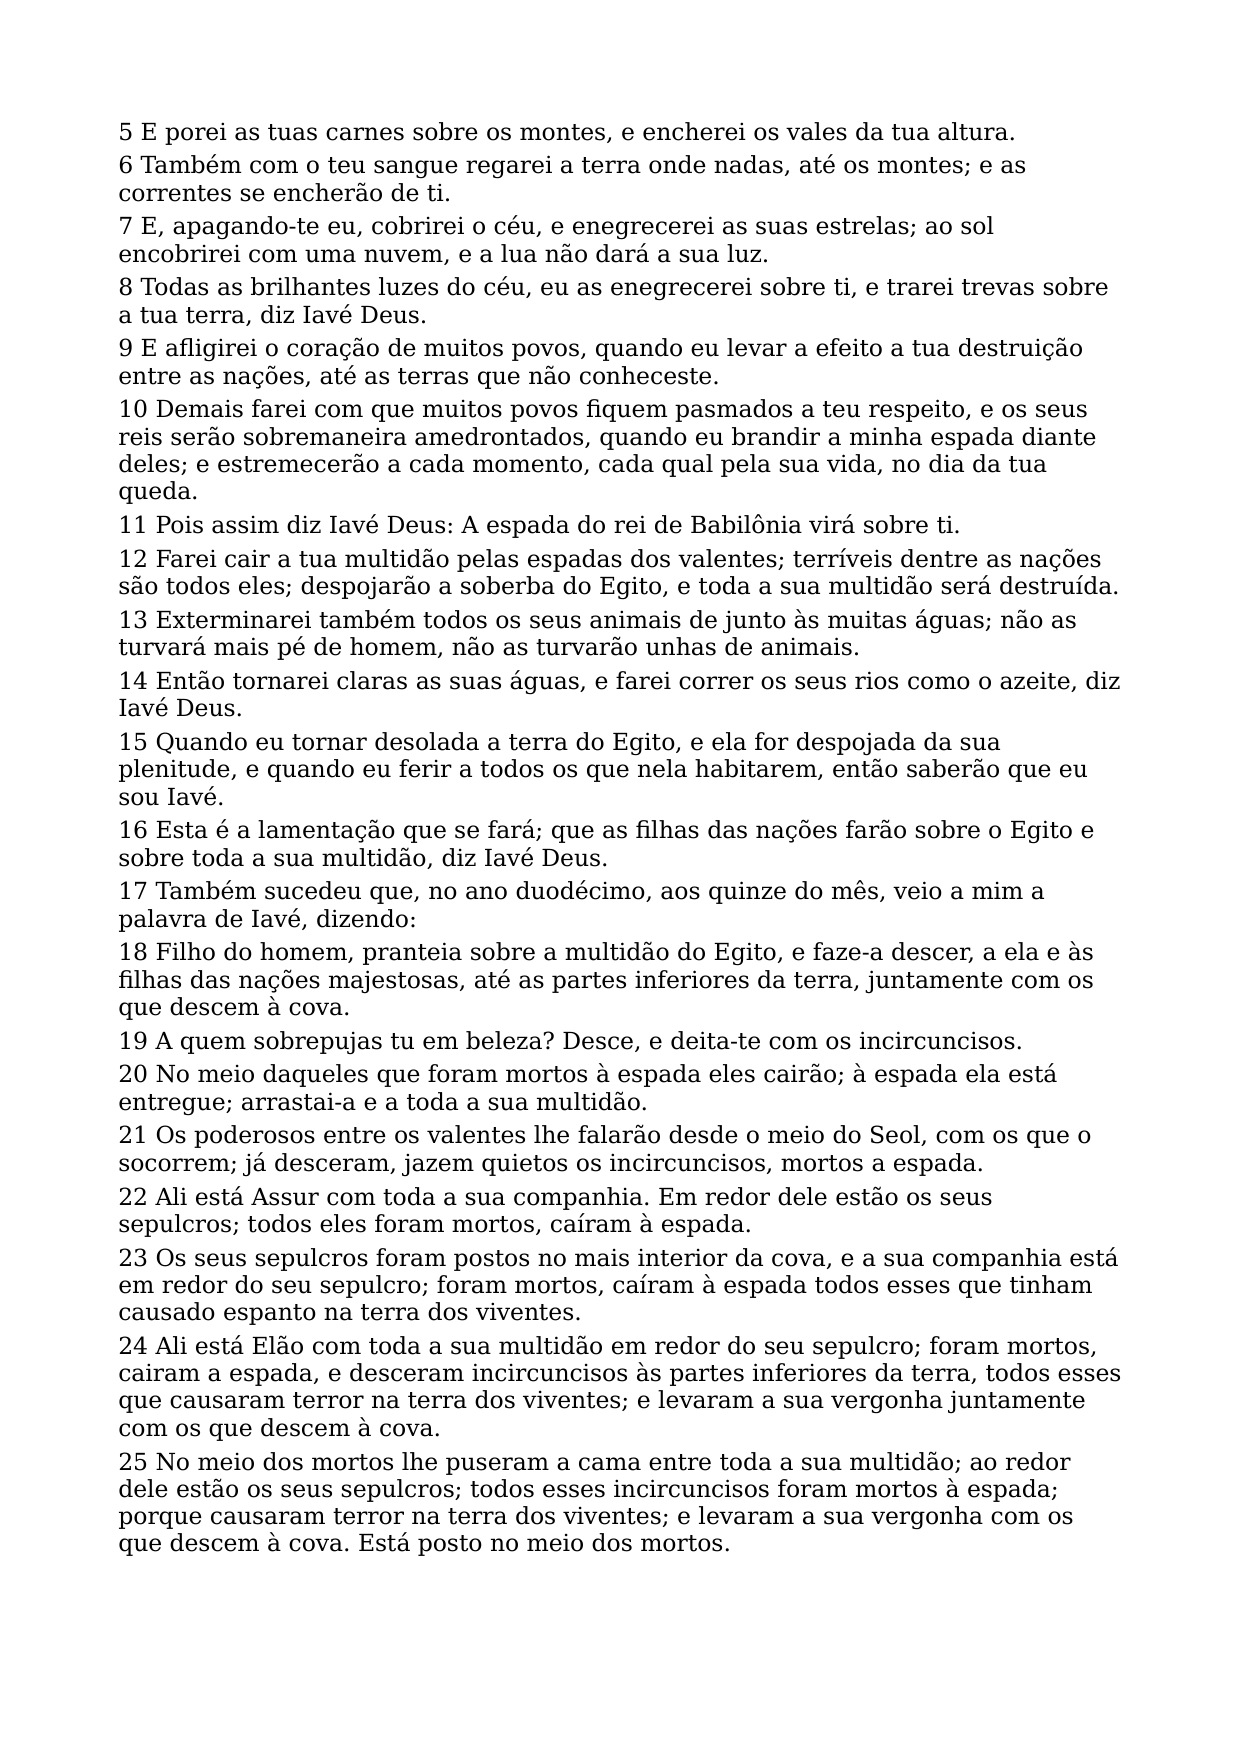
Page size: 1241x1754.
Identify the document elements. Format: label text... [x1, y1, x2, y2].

text 19 A quem sobrepujas tu em beleza? Desce, e deita-te com os incircuncisos. [118, 1027, 1122, 1054]
text 6 Também com o teu sangue regarei a terra onde nadas, até os montes; e as correntes se encherão de ti. [118, 152, 1122, 206]
text 22 Ali está Assur com toda a sua companhia. Em redor dele estão os seus sepulcros; todos eles foram mortos, caíram à espada. [118, 1183, 1122, 1238]
text 20 No meio daqueles que foram mortos à espada eles cairão; à espada ela está entregue; arrastai-a e a toda a sua multidão. [118, 1061, 1122, 1116]
text 12 Farei cair a tua multidão pelas espadas dos valentes; terríveis dentre as nações são todos eles; despojarão a soberba do Egito, e toda a sua multidão será destruída. [118, 545, 1122, 600]
text 5 E porei as tuas carnes sobre os montes, e encherei os vales da tua altura. [118, 118, 1122, 145]
text 25 No meio dos mortos lhe puseram a cama entre toda a sua multidão; ao redor dele estão os seus sepulcros; todos esses incircuncisos foram mortos à espada; porque causaram terror na terra dos viventes; e levaram a sua vergonha com os que descem à cova. Está posto no meio dos mortos. [118, 1448, 1122, 1557]
text 15 Quando eu tornar desolada a terra do Egito, e ela for despojada da sua plenitude, e quando eu ferir a todos os que nela habitarem, então saberão que eu sou Iavé. [118, 728, 1122, 810]
text 21 Os poderosos entre os valentes lhe falarão desde o meio do Seol, com os que o socorrem; já desceram, jazem quietos os incircuncisos, mortos a espada. [118, 1122, 1122, 1177]
text 24 Ali está Elão com toda a sua multidão em redor do seu sepulcro; foram mortos, cairam a espada, e desceram incircuncisos às partes inferiores da terra, todos esses que causaram terror na terra dos viventes; e levaram a sua vergonha juntamente com os que descem à cova. [118, 1332, 1122, 1442]
text 18 Filho do homem, pranteia sobre a multidão do Egito, e faze-a descer, a ela e às filhas das nações majestosas, até as partes inferiores da terra, juntamente com os que descem à cova. [118, 939, 1122, 1021]
text 10 Demais farei com que muitos povos fiquem pasmados a teu respeito, e os seus reis serão sobremaneira amedrontados, quando eu brandir a minha espada diante deles; e estremecerão a cada momento, cada qual pela sua vida, no dia da tua queda. [118, 396, 1122, 505]
text 16 Esta é a lamentação que se fará; que as filhas das nações farão sobre o Egito e sobre toda a sua multidão, diz Iavé Deus. [118, 817, 1122, 871]
text 23 Os seus sepulcros foram postos no mais interior da cova, e a sua companhia está em redor do seu sepulcro; foram mortos, caíram à espada todos esses que tinham causado espanto na terra dos viventes. [118, 1244, 1122, 1326]
text 9 E afligirei o coração de muitos povos, quando eu levar a efeito a tua destruição entre as nações, até as terras que não conheceste. [118, 335, 1122, 389]
text 11 Pois assim diz Iavé Deus: A espada do rei de Babilônia virá sobre ti. [118, 512, 1122, 539]
text 8 Todas as brilhantes luzes do céu, eu as enegrecerei sobre ti, e trarei trevas sobre a tua terra, diz Iavé Deus. [118, 274, 1122, 328]
text 17 Também sucedeu que, no ano duodécimo, aos quinze do mês, veio a mim a palavra de Iavé, dizendo: [118, 878, 1122, 932]
text 13 Exterminarei também todos os seus animais de junto às muitas águas; não as turvará mais pé de homem, não as turvarão unhas de animais. [118, 606, 1122, 661]
text 7 E, apagando-te eu, cobrirei o céu, e enegrecerei as suas estrelas; ao sol encobrirei com uma nuvem, e a lua não dará a sua luz. [118, 213, 1122, 267]
text 14 Então tornarei claras as suas águas, e farei correr os seus rios como o azeite, diz Iavé Deus. [118, 667, 1122, 722]
